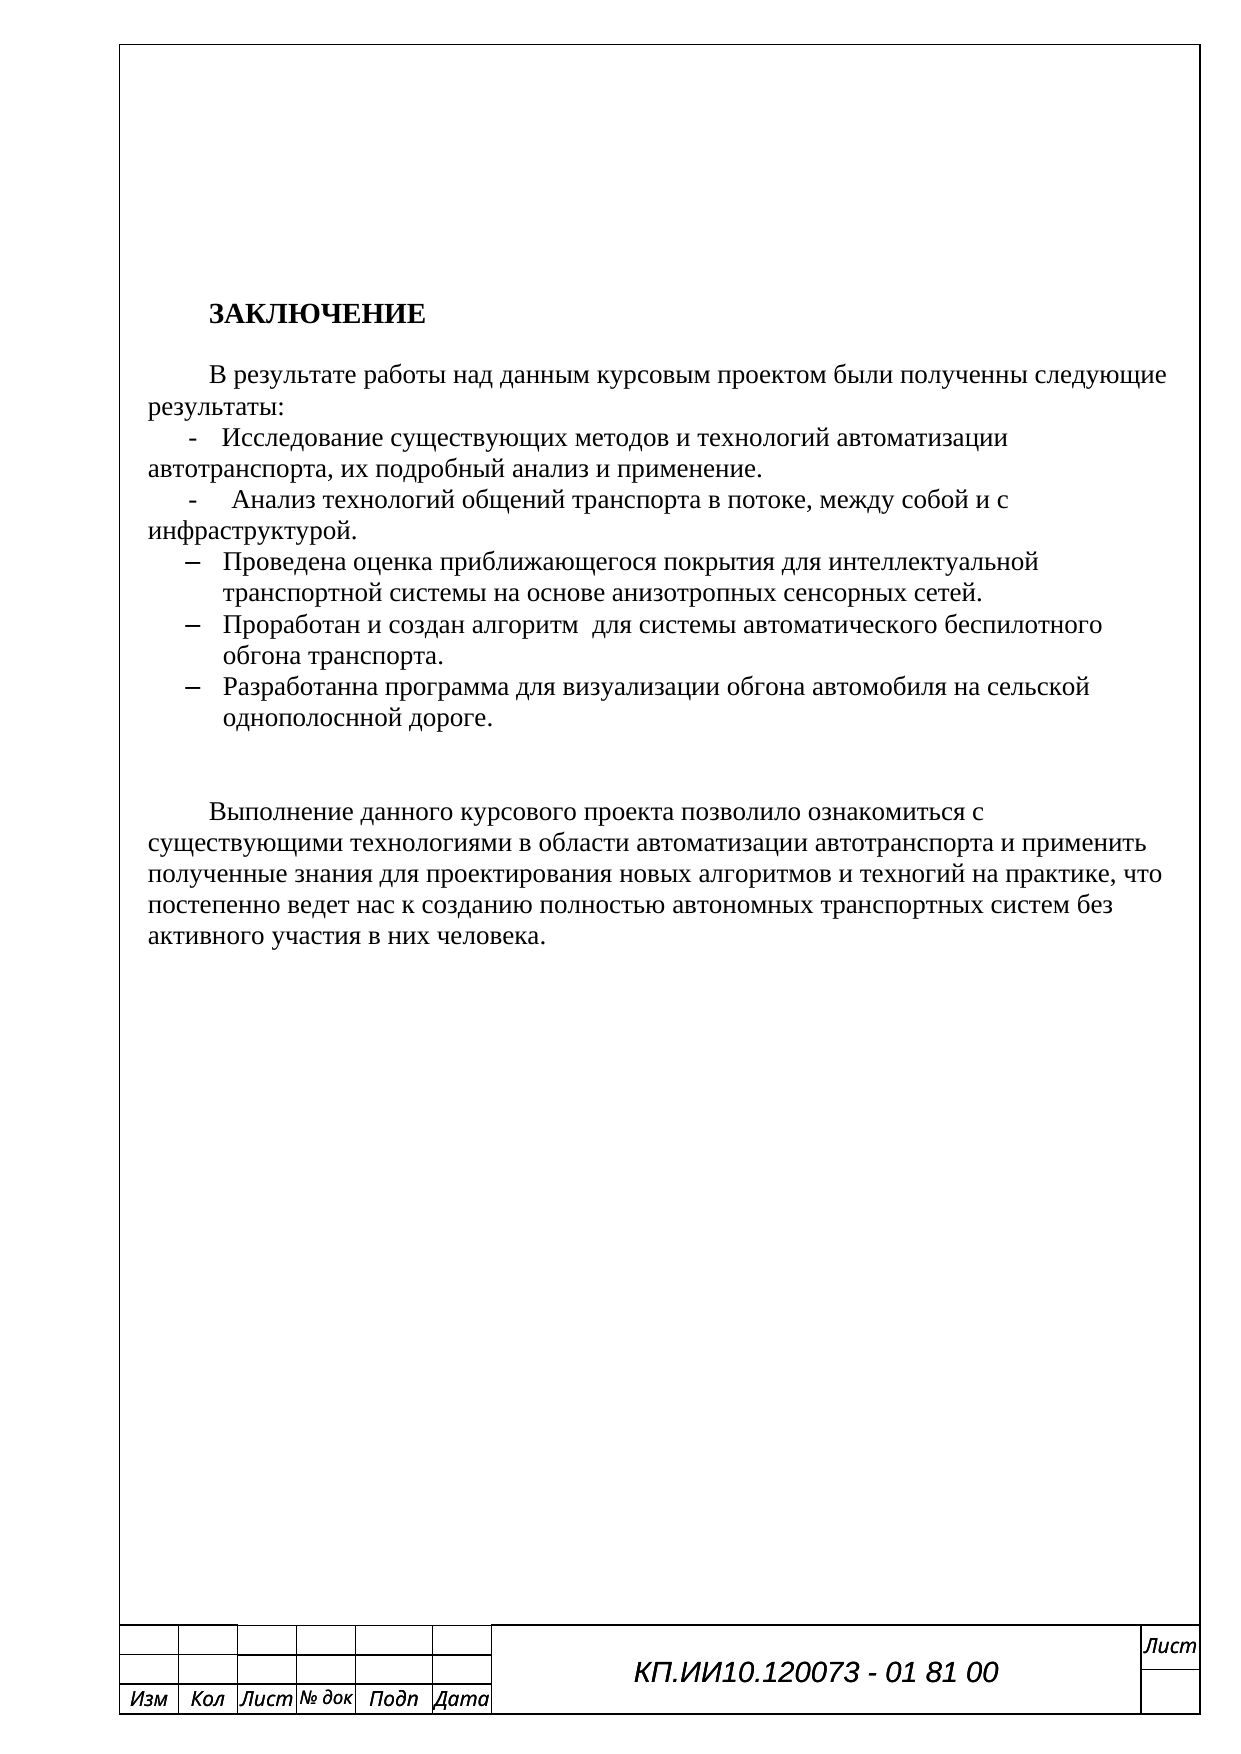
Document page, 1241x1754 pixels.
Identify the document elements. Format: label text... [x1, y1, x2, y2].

list Разработанна программа для визуализации обгона автомобиля на сельской однополоснной дороге. [185, 670, 1169, 732]
list Проработан и создан алгоритм для системы автоматического беспилотного обгона транспорта. [185, 608, 1169, 670]
text Выполнение данного курсового проекта позволило ознакомиться с существующими технологиями в области автоматизации автотранспорта и применить полученные знания для проектирования новых алгоритмов и техногий на практике, что постепенно ведет нас к созданию полностью автономных транспортных систем без активного участия в них человека. [148, 795, 1169, 951]
text ЗАКЛЮЧЕНИЕ [148, 296, 1169, 330]
text - Анализ технологий общений транспорта в потоке, между собой и с инфраструктурой. [148, 483, 1169, 545]
text В результате работы над данным курсовым проектом были полученны следующие результаты: [148, 358, 1169, 421]
list Проведена оценка приближающегося покрытия для интеллектуальной транспортной системы на основе анизотропных сенсорных сетей. [185, 545, 1169, 608]
text - Исследование существующих методов и технологий автоматизации автотранспорта, их подробный анализ и применение. [148, 421, 1169, 483]
